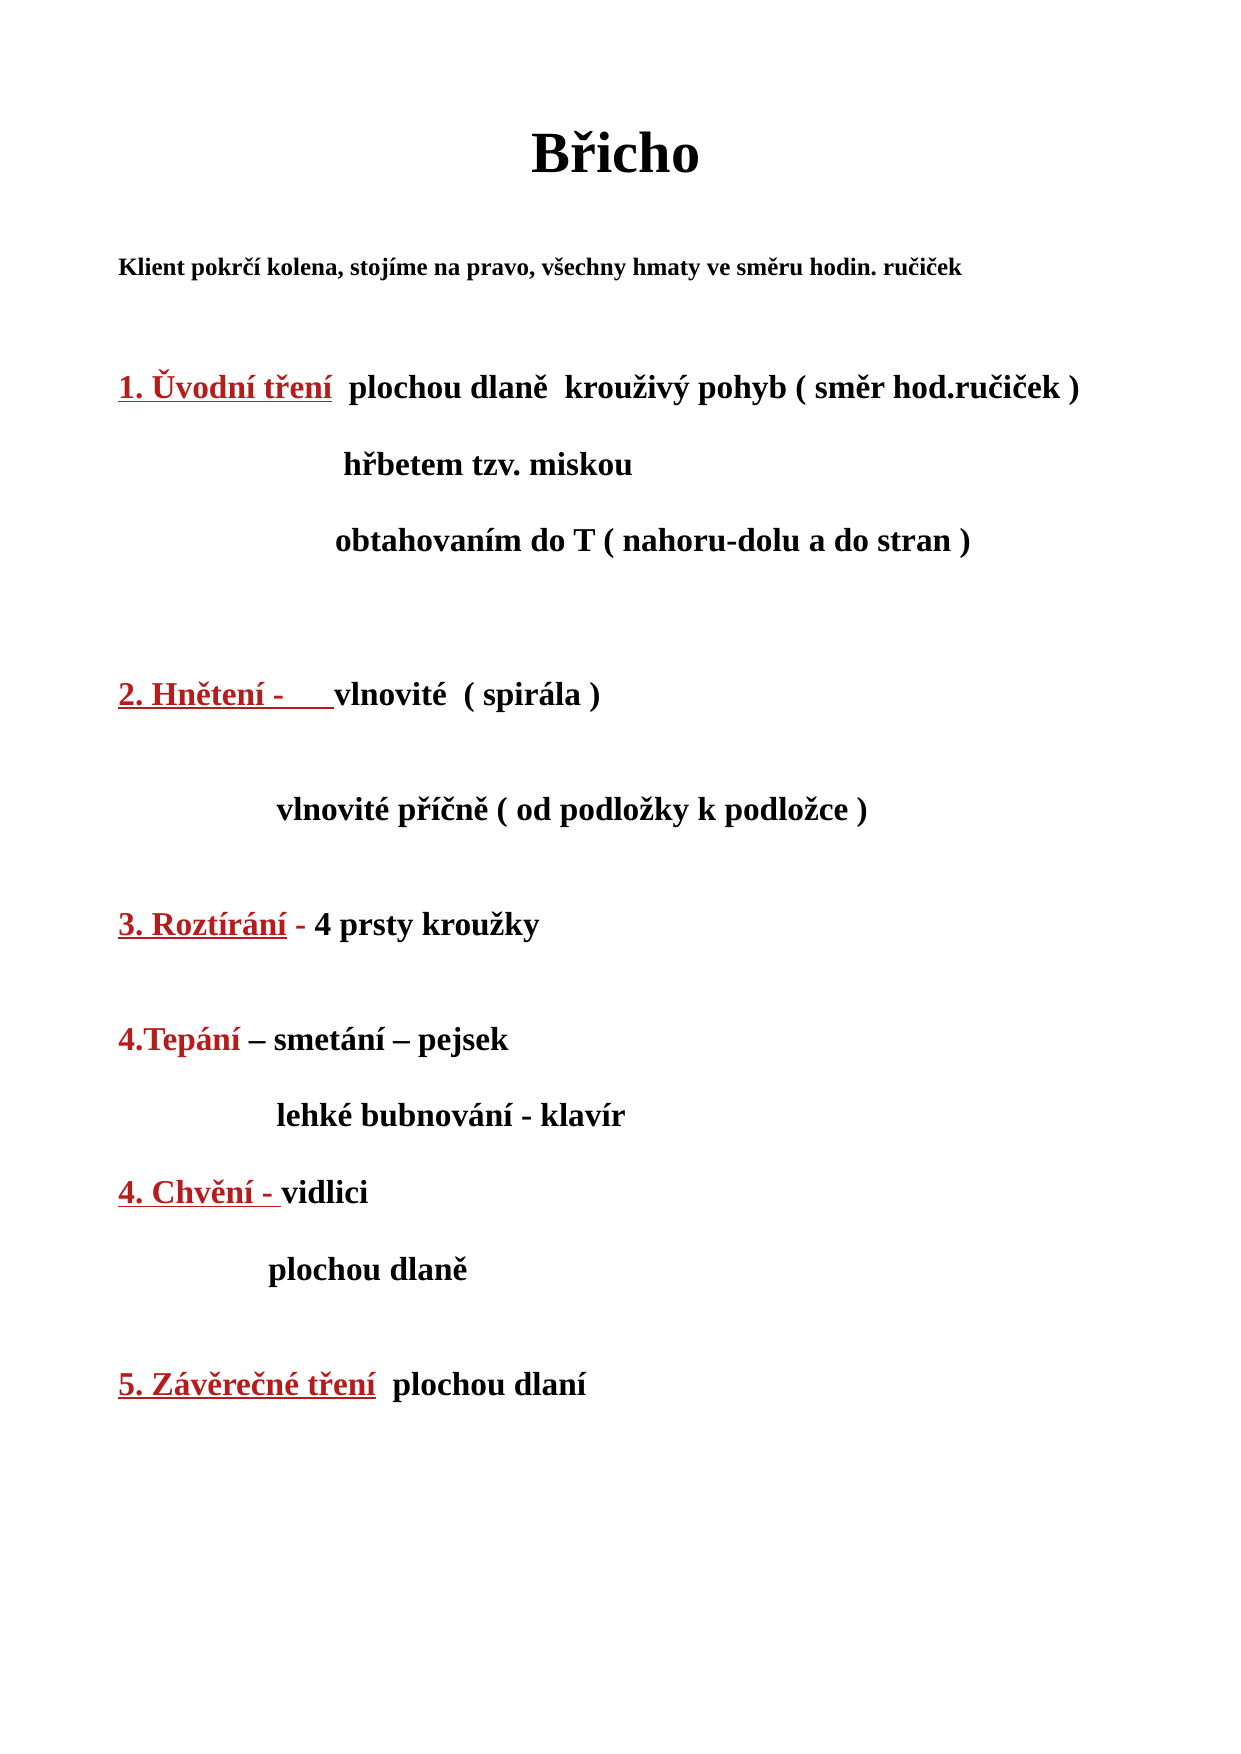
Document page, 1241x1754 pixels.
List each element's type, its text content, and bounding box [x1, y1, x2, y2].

text 1. Ǔvodní tření plochou dlaně krouživý pohyb ( směr hod.ručiček ) [118, 367, 1122, 406]
text vlnovité příčně ( od podložky k podložce ) [118, 789, 1122, 827]
text obtahovaním do T ( nahoru-dolu a do stran ) [118, 521, 1122, 559]
text 4. Chvění - vidlici [118, 1172, 1122, 1211]
text hřbetem tzv. miskou [118, 444, 1122, 482]
text plochou dlaně [118, 1249, 1122, 1287]
text 4.Tepání – smetání – pejsek [118, 1019, 1122, 1057]
text lehké bubnování - klavír [118, 1096, 1122, 1134]
text 5. Závěrečné tření plochou dlaní [118, 1364, 1122, 1402]
text 2. Hnětení - vlnovité ( spirála ) [118, 674, 1122, 712]
text 3. Roztírání - 4 prsty kroužky [118, 904, 1122, 942]
text Klient pokrčí kolena, stojíme na pravo, všechny hmaty ve směru hodin. ručiček [118, 252, 1122, 281]
text Břicho [118, 118, 1122, 185]
